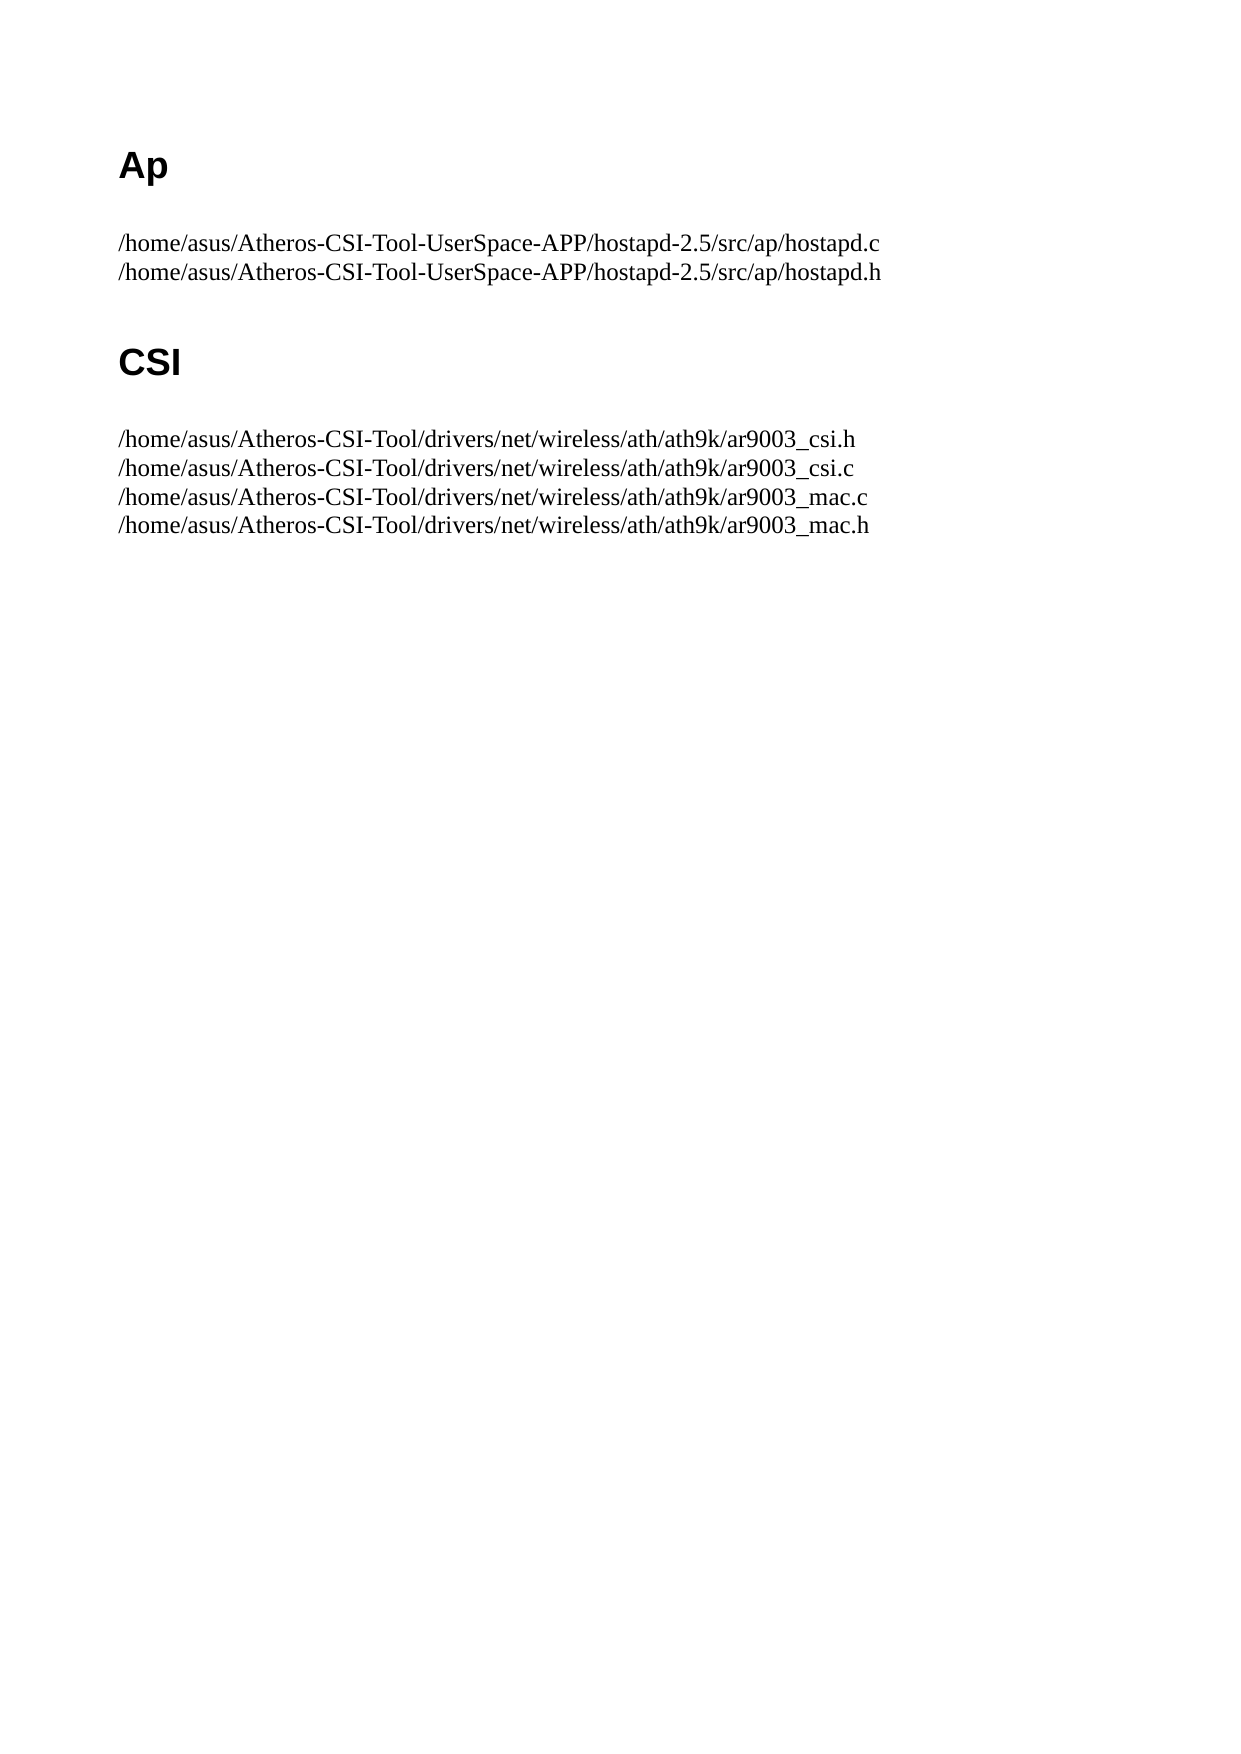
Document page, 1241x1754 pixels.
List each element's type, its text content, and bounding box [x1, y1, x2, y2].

subtitle Ap [118, 143, 1122, 187]
subtitle CSI [118, 339, 1122, 383]
text /home/asus/Atheros-CSI-Tool-UserSpace-APP/hostapd-2.5/src/ap/hostapd.c [118, 228, 1122, 257]
text /home/asus/Atheros-CSI-Tool/drivers/net/wireless/ath/ath9k/ar9003_csi.c [118, 453, 1122, 482]
text /home/asus/Atheros-CSI-Tool/drivers/net/wireless/ath/ath9k/ar9003_mac.h [118, 510, 1122, 539]
text /home/asus/Atheros-CSI-Tool/drivers/net/wireless/ath/ath9k/ar9003_mac.c [118, 482, 1122, 510]
text /home/asus/Atheros-CSI-Tool-UserSpace-APP/hostapd-2.5/src/ap/hostapd.h [118, 257, 1122, 286]
text /home/asus/Atheros-CSI-Tool/drivers/net/wireless/ath/ath9k/ar9003_csi.h [118, 424, 1122, 453]
